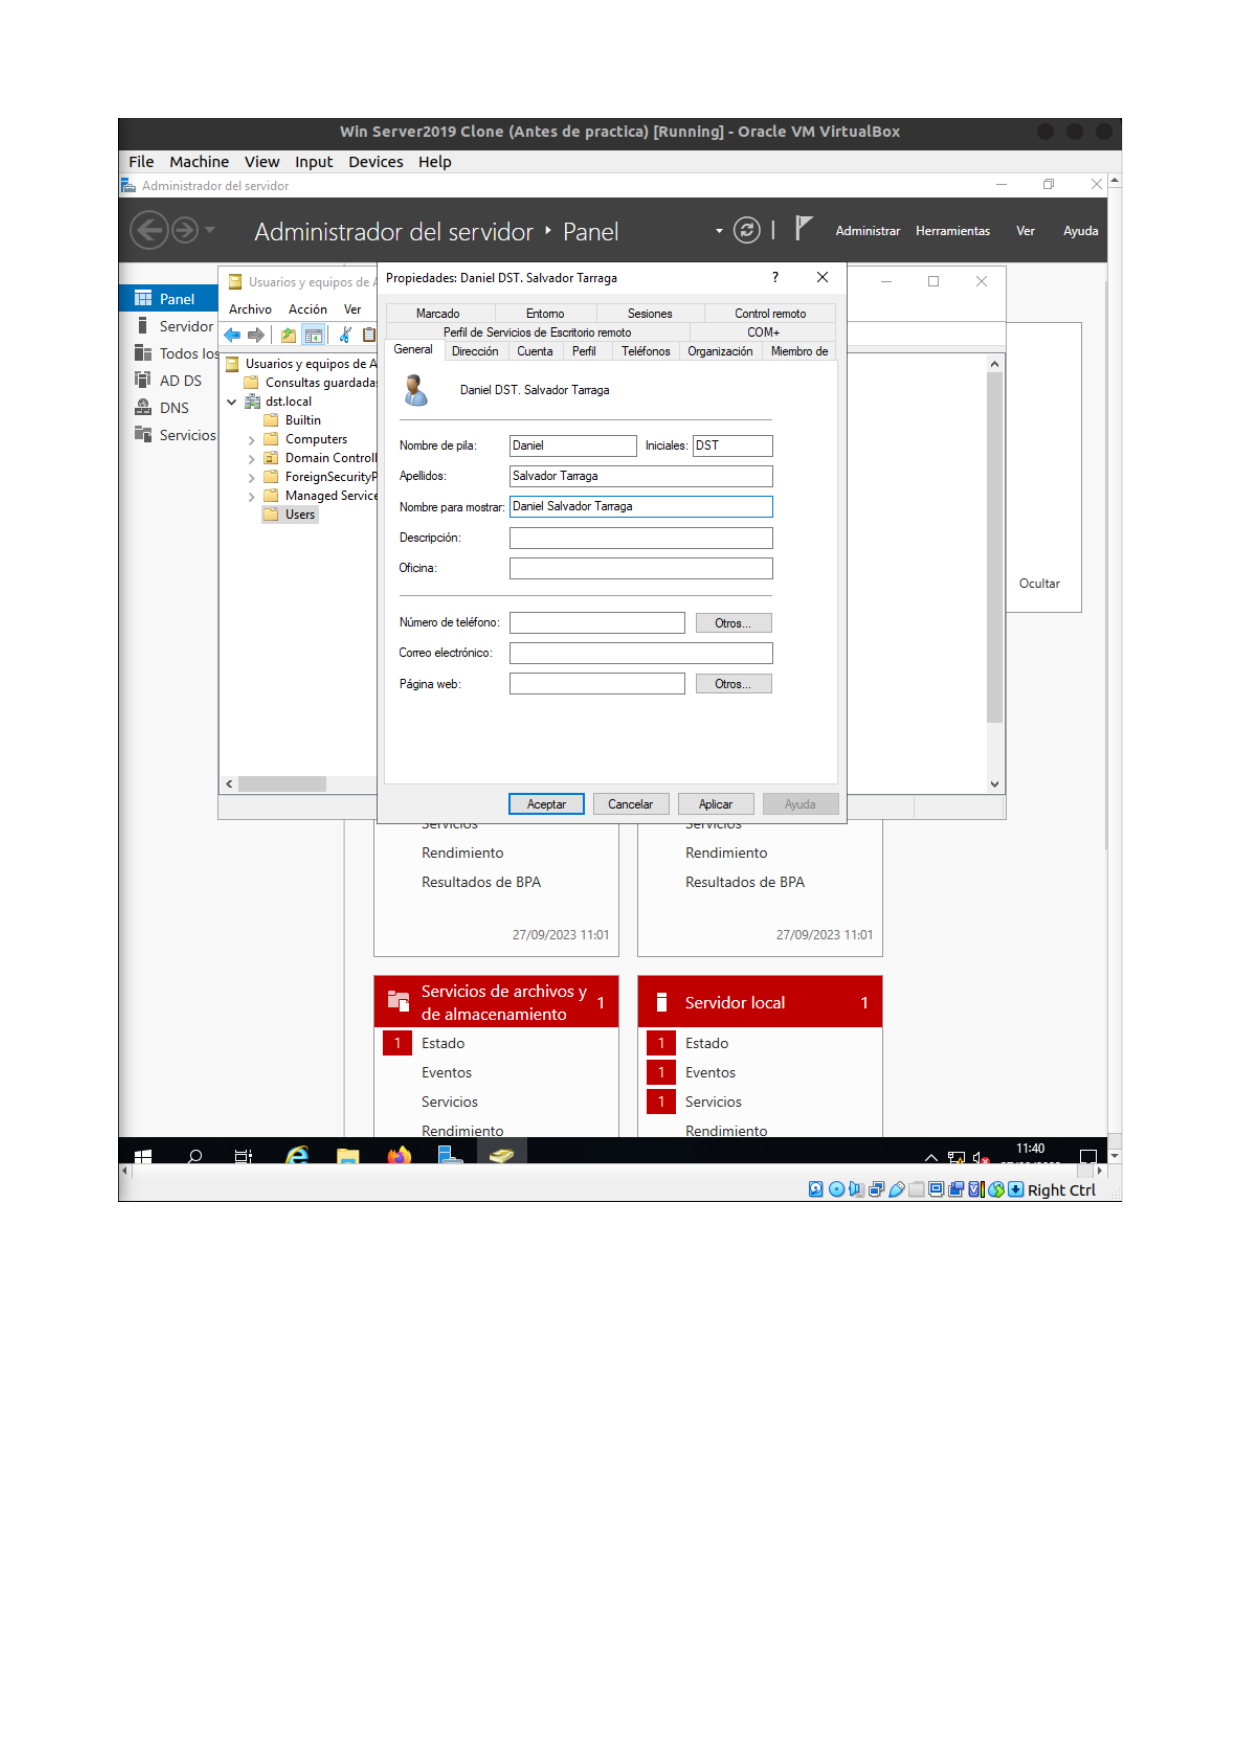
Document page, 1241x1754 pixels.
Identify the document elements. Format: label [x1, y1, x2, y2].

picture [118, 118, 1123, 1202]
